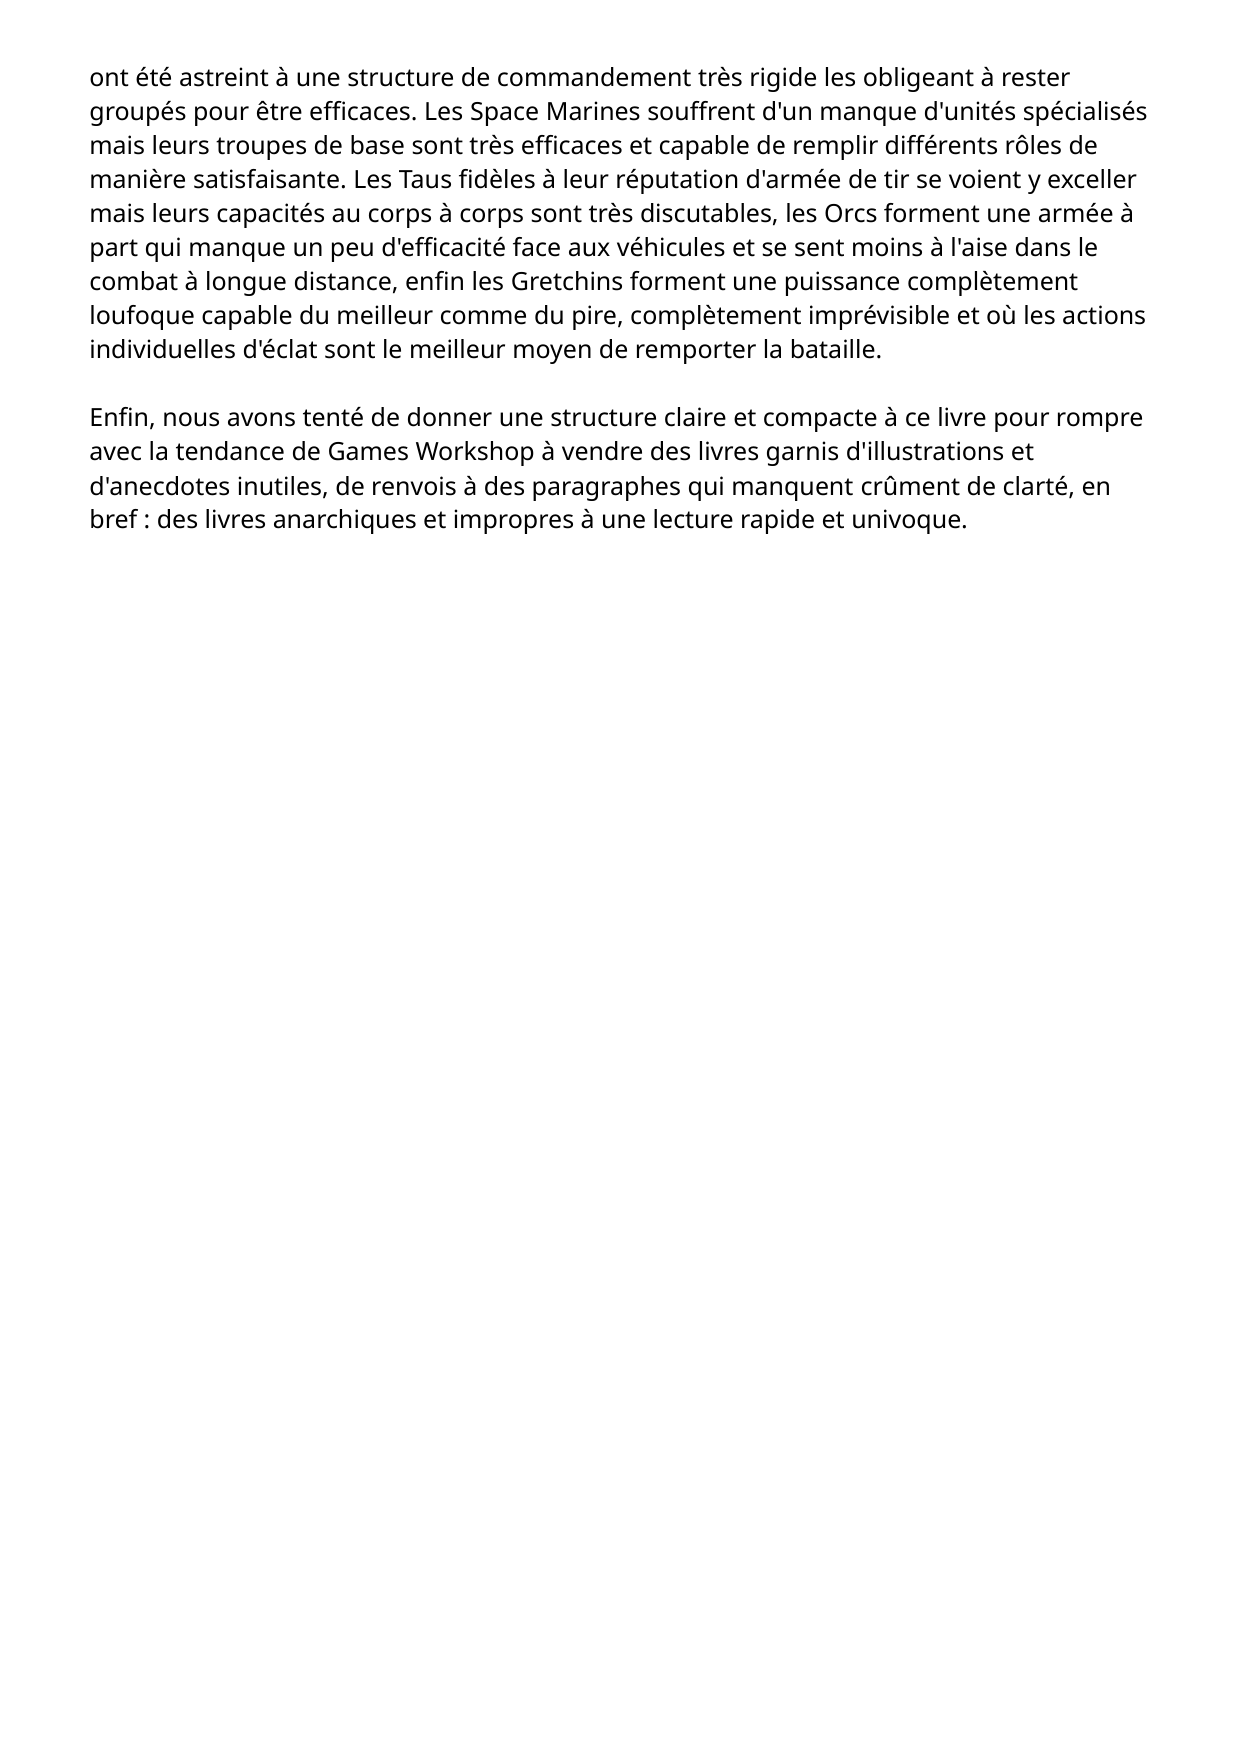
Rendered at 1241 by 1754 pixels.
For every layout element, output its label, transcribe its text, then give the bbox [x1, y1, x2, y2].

subtitle Enfin, nous avons tenté de donner une structure claire et compacte à ce livre pour rompre avec la tendance de Games Workshop à vendre des livres garnis d'illustrations et d'anecdotes inutiles, de renvois à des paragraphes qui manquent crûment de clarté, en bref : des livres anarchiques et impropres à une lecture rapide et univoque. [89, 400, 1165, 536]
subtitle ont été astreint à une structure de commandement très rigide les obligeant à rester groupés pour être efficaces. Les Space Marines souffrent d'un manque d'unités spécialisés mais leurs troupes de base sont très efficaces et capable de remplir différents rôles de manière satisfaisante. Les Taus fidèles à leur réputation d'armée de tir se voient y exceller mais leurs capacités au corps à corps sont très discutables, les Orcs forment une armée à part qui manque un peu d'efficacité face aux véhicules et se sent moins à l'aise dans le combat à longue distance, enfin les Gretchins forment une puissance complètement loufoque capable du meilleur comme du pire, complètement imprévisible et où les actions individuelles d'éclat sont le meilleur moyen de remporter la bataille. [89, 59, 1165, 366]
